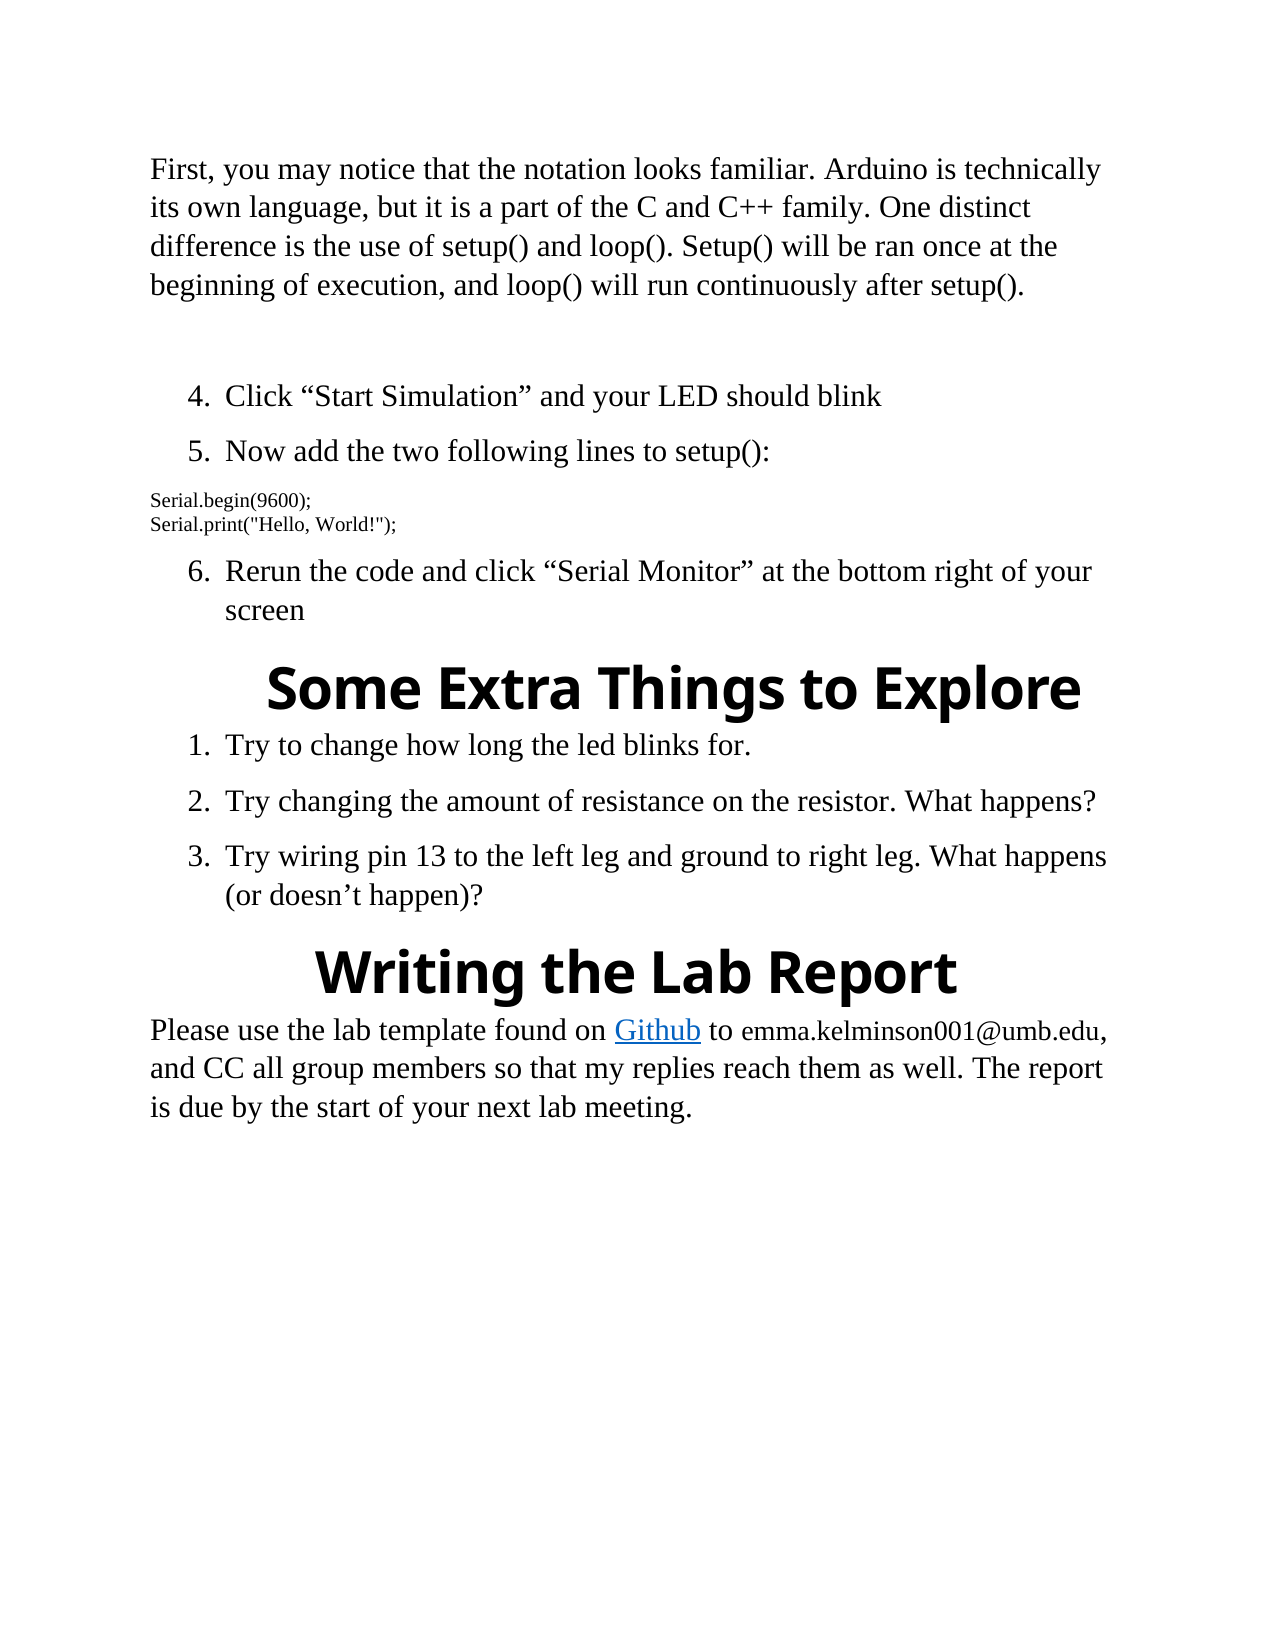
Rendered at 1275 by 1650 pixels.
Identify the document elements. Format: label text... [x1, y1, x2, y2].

text Serial.begin(9600); [150, 488, 1125, 512]
title Writing the Lab Report [150, 931, 1125, 1011]
list Rerun the code and click “Serial Monitor” at the bottom right of your screen [187, 553, 1125, 627]
list Try wiring pin 13 to the left leg and ground to right leg. What happens (or doesn’t happen)? [187, 837, 1125, 912]
list Try to change how long the led blinks for. [187, 726, 1125, 762]
text Please use the lab template found on Github to emma.kelminson001@umb.edu, and CC all group members so that my replies reach them as well. The report is due by the start of your next lab meeting. [150, 1011, 1125, 1124]
text First, you may notice that the notation looks familiar. Arduino is technically its own language, but it is a part of the C and C++ family. One distinct difference is the use of setup() and loop(). Setup() will be ran once at the beginning of execution, and loop() will run continuously after setup(). [150, 150, 1125, 302]
text Serial.print("Hello, World!"); [150, 512, 1125, 536]
list Click “Start Simulation” and your LED should blink [187, 377, 1125, 413]
list Now add the two following lines to setup(): [187, 432, 1125, 468]
list Try changing the amount of resistance on the resistor. What happens? [187, 782, 1125, 818]
title Some Extra Things to Explore [225, 647, 1125, 726]
